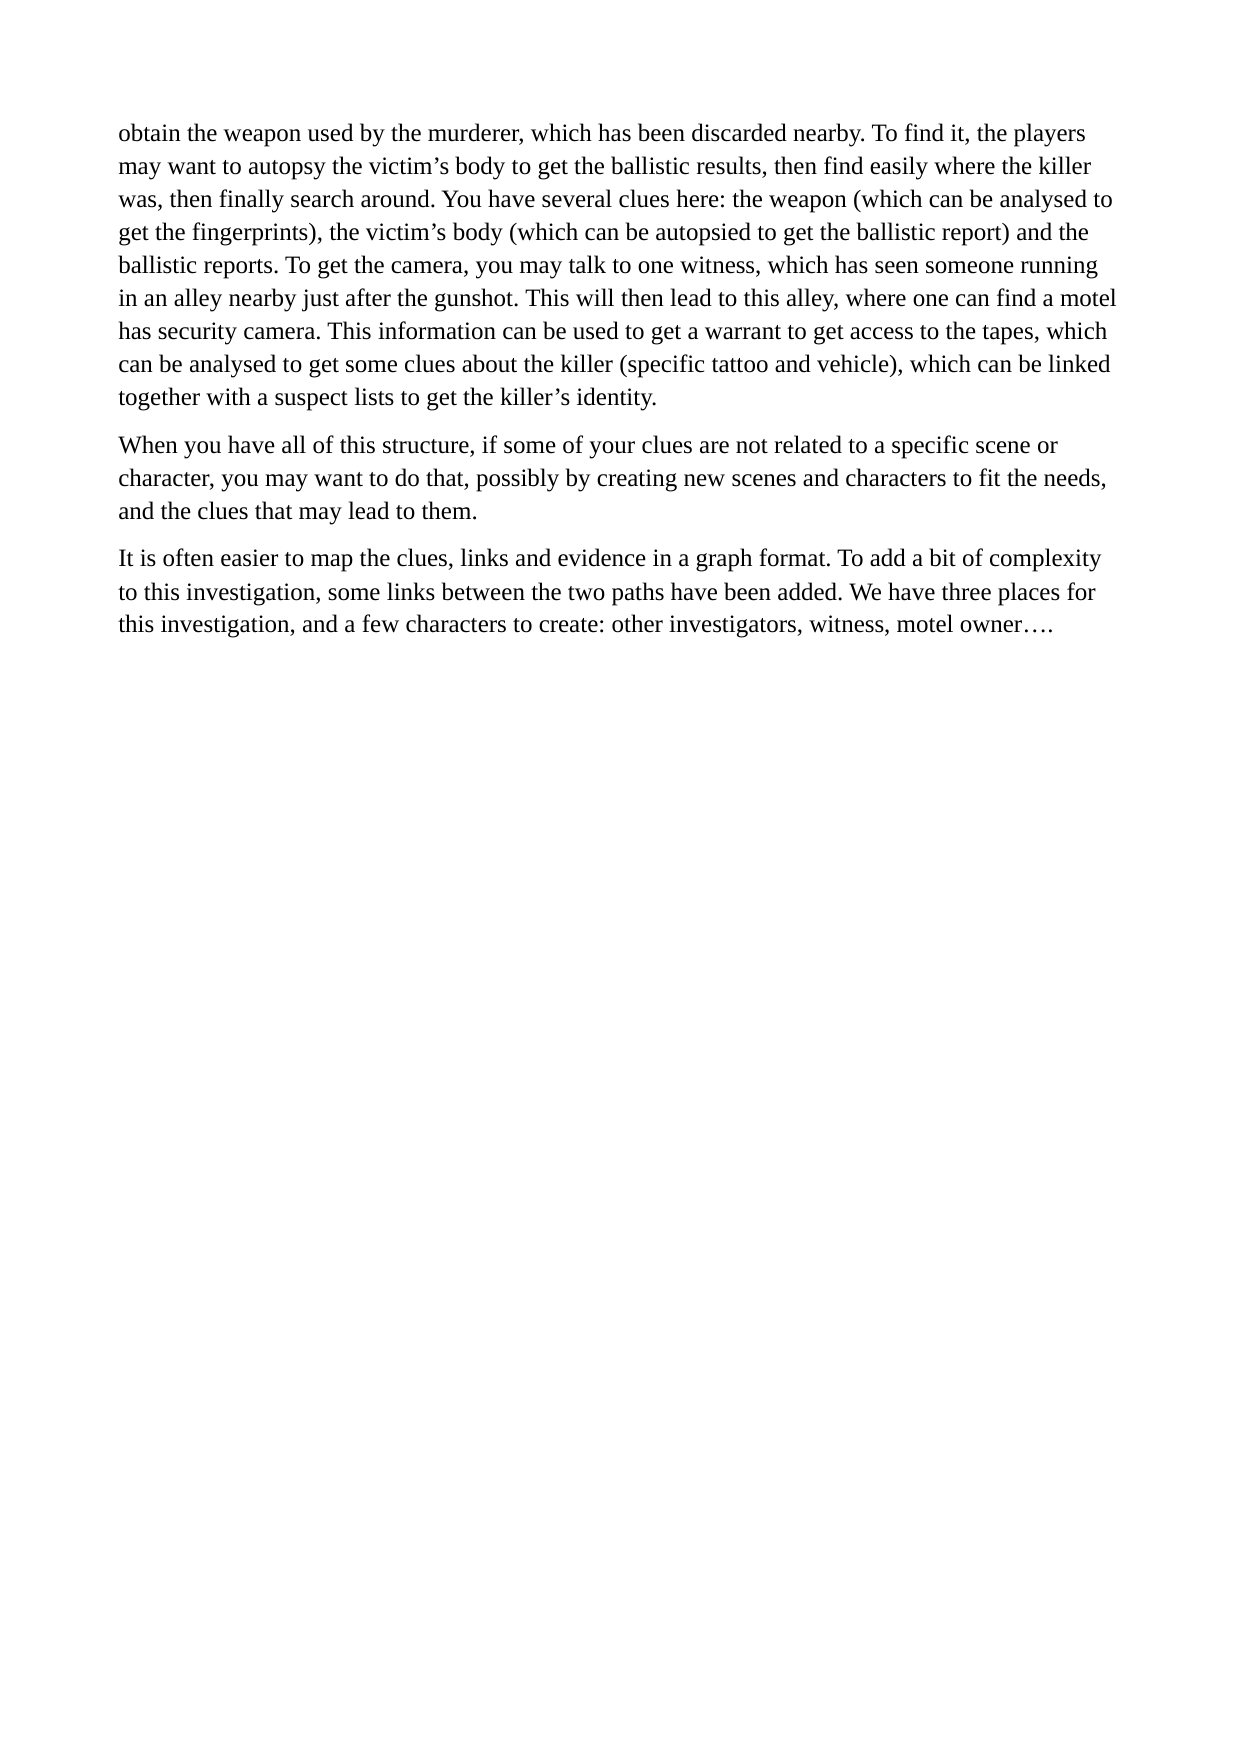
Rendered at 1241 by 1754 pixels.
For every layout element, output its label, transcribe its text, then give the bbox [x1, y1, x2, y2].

text It is often easier to map the clues, links and evidence in a graph format. To add a bit of complexity to this investigation, some links between the two paths have been added. We have three places for this investigation, and a few characters to create: other investigators, witness, motel owner…. [118, 543, 1122, 638]
text obtain the weapon used by the murderer, which has been discarded nearby. To find it, the players may want to autopsy the victim’s body to get the ballistic results, then find easily where the killer was, then finally search around. You have several clues here: the weapon (which can be analysed to get the fingerprints), the victim’s body (which can be autopsied to get the ballistic report) and the ballistic reports. To get the camera, you may talk to one witness, which has seen someone running in an alley nearby just after the gunshot. This will then lead to this alley, where one can find a motel has security camera. This information can be used to get a warrant to get access to the tapes, which can be analysed to get some clues about the killer (specific tattoo and vehicle), which can be linked together with a suspect lists to get the killer’s identity. [118, 118, 1122, 411]
text When you have all of this structure, if some of your clues are not related to a specific scene or character, you may want to do that, possibly by creating new scenes and characters to fit the needs, and the clues that may lead to them. [118, 430, 1122, 525]
